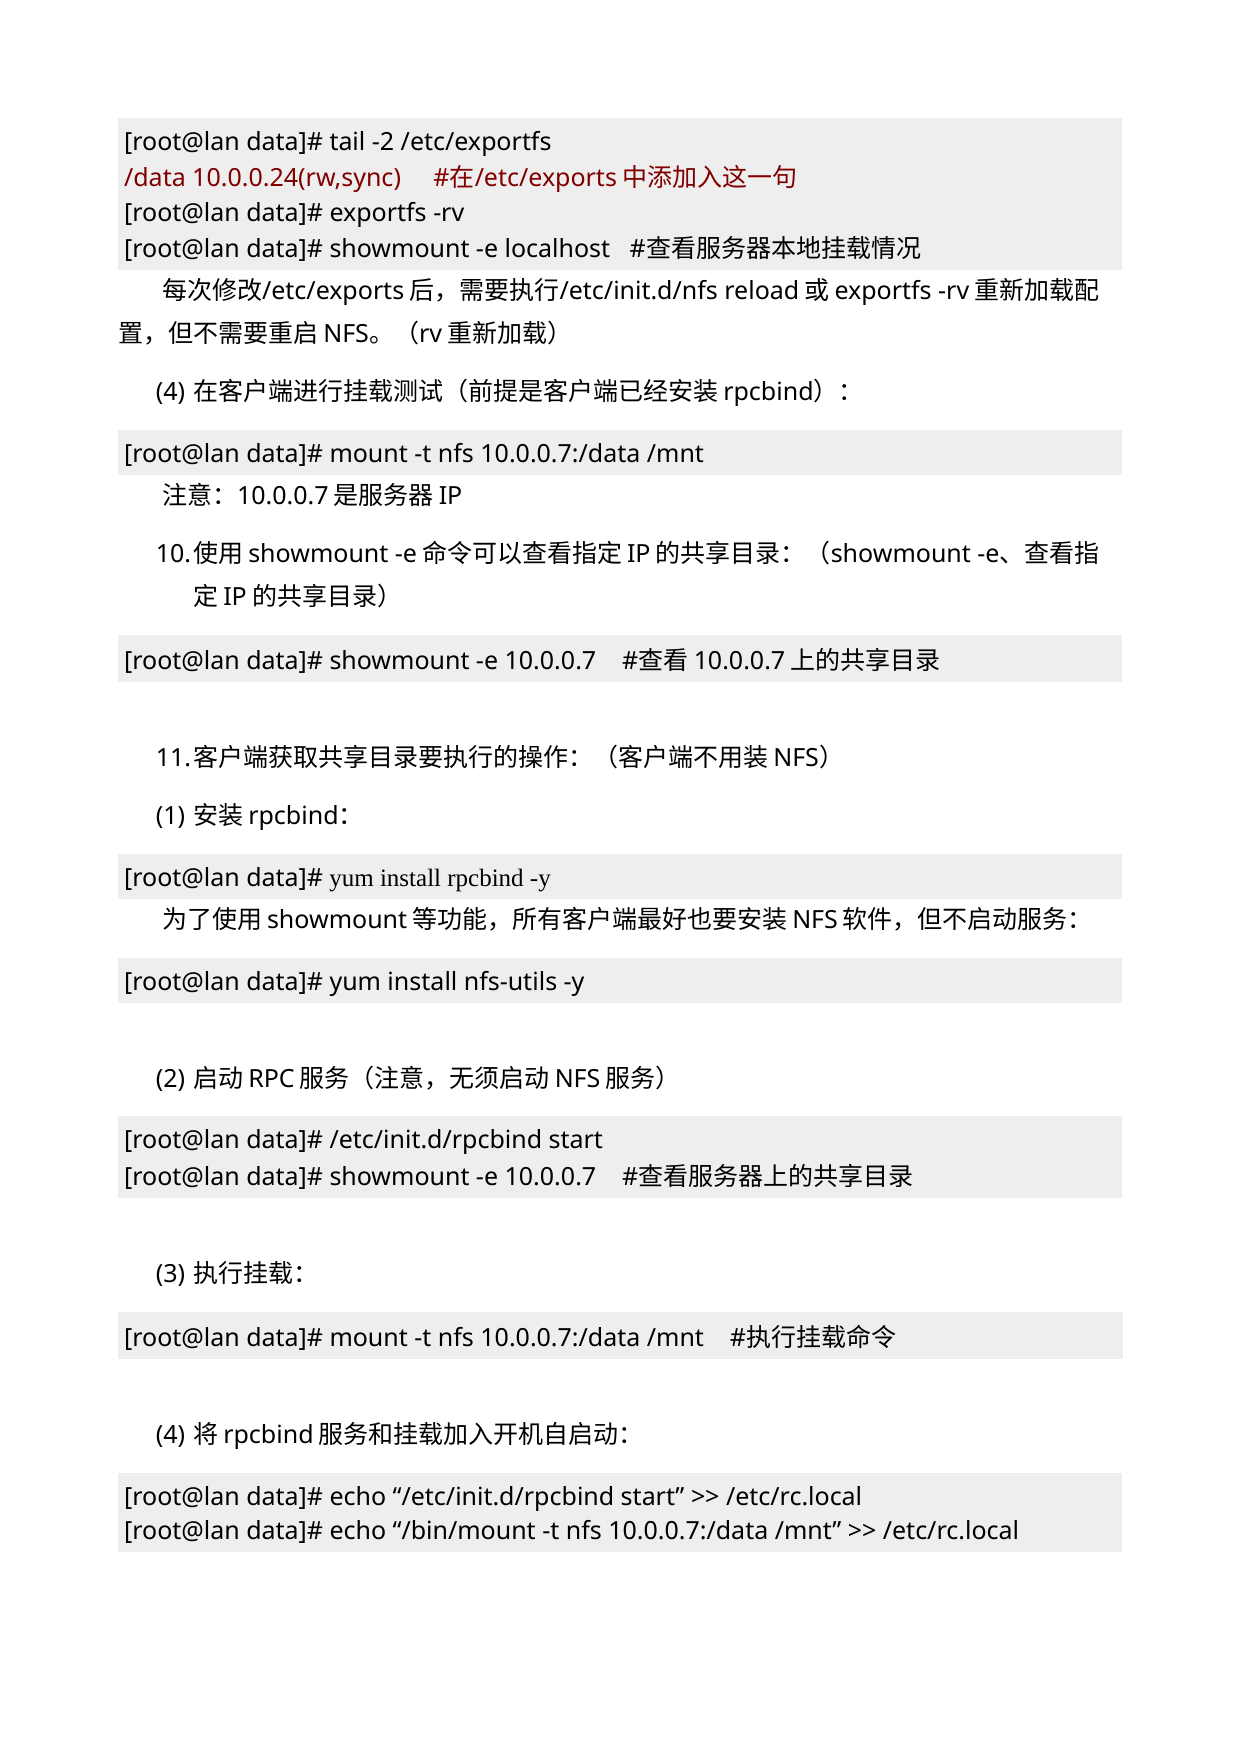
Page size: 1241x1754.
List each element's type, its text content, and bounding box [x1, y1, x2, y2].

table_header [root@lan data]# tail -2 /etc/exportfs /data 10.0.0.24(rw,sync) #在/etc/exports中添加入这一句 [root@lan data]# exportfs -rv [root@lan data]# showmount -e localhost #查看服务器本地挂载情况 [118, 118, 1122, 270]
table_header [root@lan data]# yum install rpcbind -y [118, 854, 1122, 899]
text 为了使用showmount等功能，所有客户端最好也要安装NFS软件，但不启动服务： [118, 899, 1122, 936]
list 安装rpcbind： [156, 796, 1122, 832]
table_header [root@lan data]# /etc/init.d/rpcbind start [root@lan data]# showmount -e 10.0.0.7 #查看服务器上的共享目录 [118, 1116, 1122, 1198]
table_header [root@lan data]# echo “/etc/init.d/rpcbind start” >> /etc/rc.local [root@lan data]# echo “/bin/mount -t nfs 10.0.0.7:/data /mnt” >> /etc/rc.local [118, 1473, 1122, 1552]
list 将rpcbind服务和挂载加入开机自启动： [156, 1415, 1122, 1451]
text 注意：10.0.0.7是服务器IP [118, 475, 1122, 511]
table_header [root@lan data]# mount -t nfs 10.0.0.7:/data /mnt #执行挂载命令 [118, 1312, 1123, 1359]
table_header [root@lan data]# showmount -e 10.0.0.7 #查看10.0.0.7上的共享目录 [118, 635, 1122, 682]
list 启动RPC服务（注意，无须启动NFS服务） [156, 1058, 1122, 1094]
list 使用showmount -e命令可以查看指定IP的共享目录：（showmount -e、查看指定IP的共享目录） [156, 533, 1122, 613]
list 客户端获取共享目录要执行的操作：（客户端不用装NFS） [156, 738, 1122, 774]
table_header [root@lan data]# mount -t nfs 10.0.0.7:/data /mnt [118, 430, 1122, 475]
list 执行挂载： [156, 1253, 1122, 1290]
text 每次修改/etc/exports后，需要执行/etc/init.d/nfs reload或exportfs -rv重新加载配置，但不需要重启NFS。（rv重新加载） [118, 270, 1122, 350]
table_header [root@lan data]# yum install nfs-utils -y [118, 958, 1122, 1003]
list 在客户端进行挂载测试（前提是客户端已经安装rpcbind）： [156, 372, 1122, 408]
